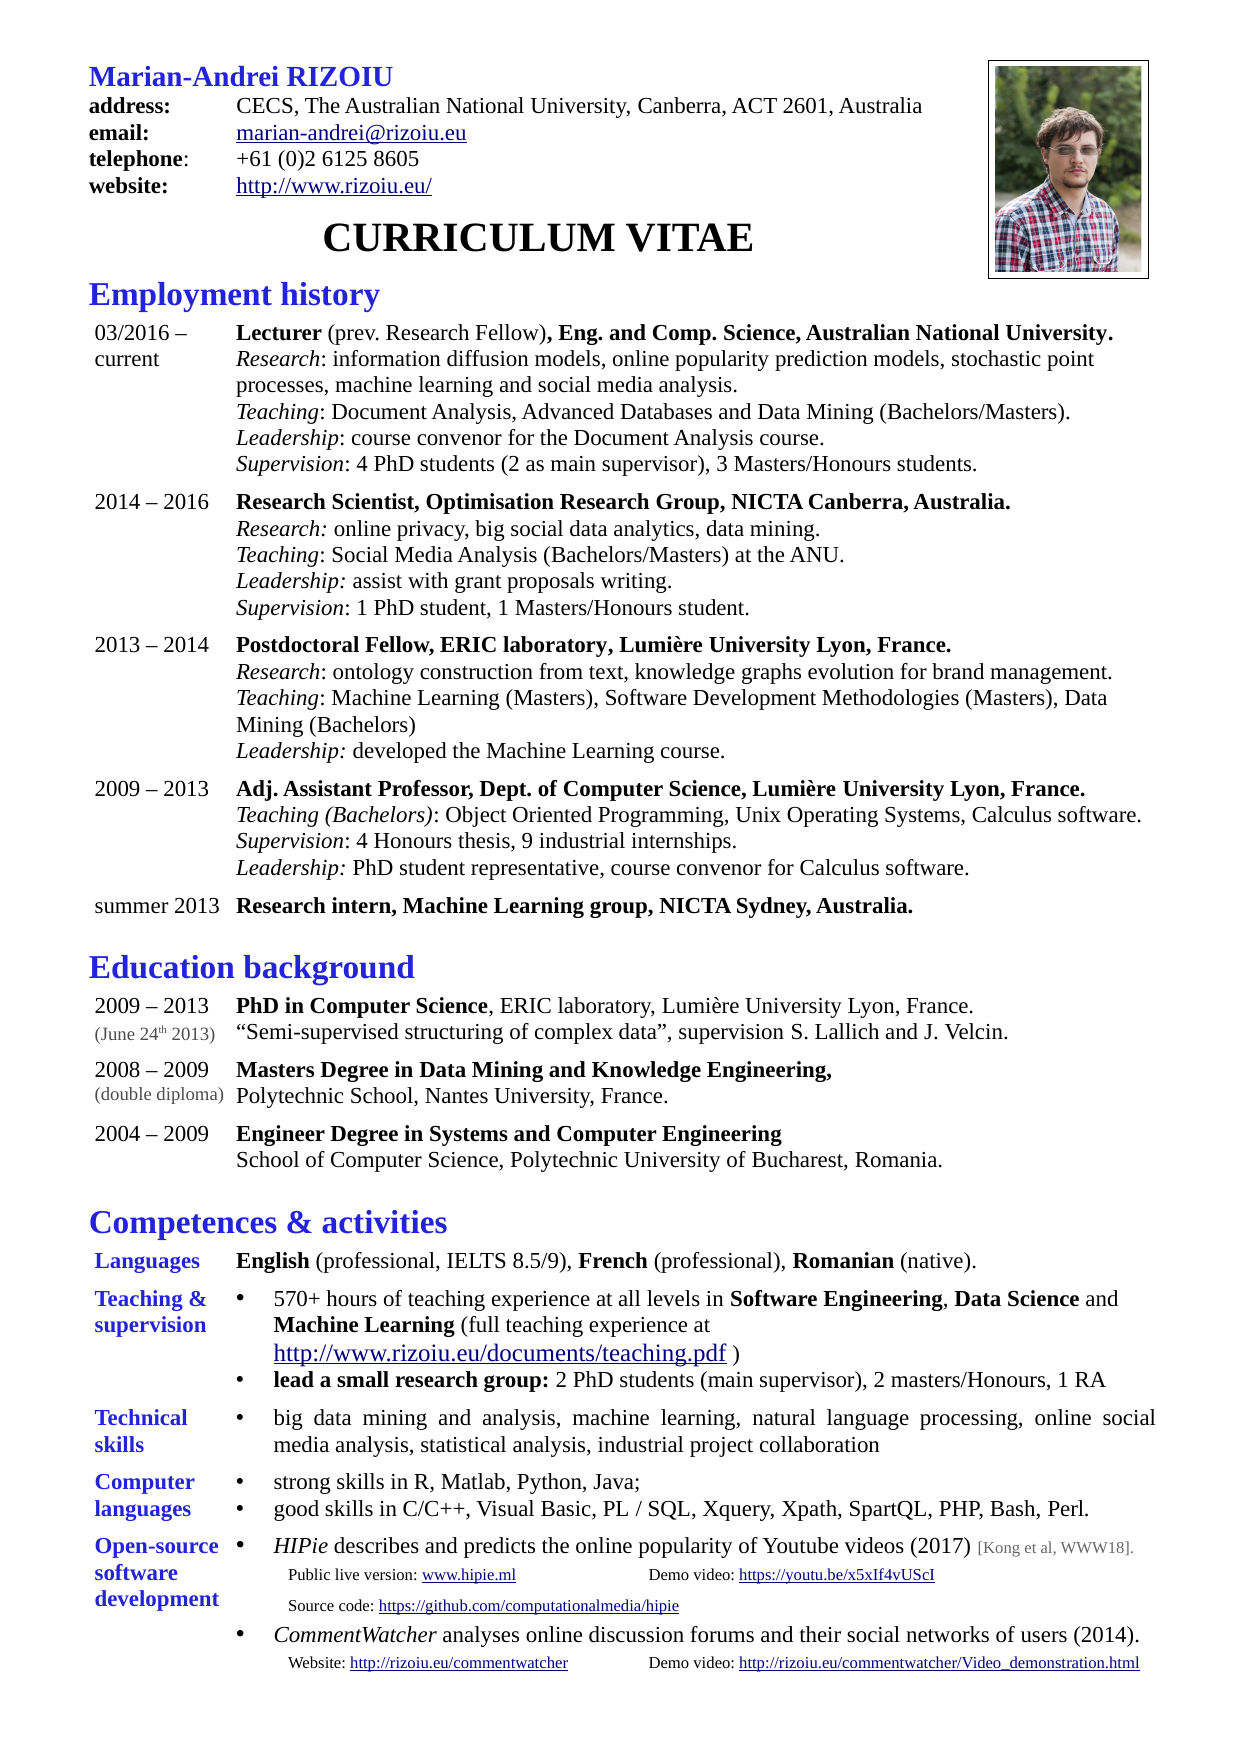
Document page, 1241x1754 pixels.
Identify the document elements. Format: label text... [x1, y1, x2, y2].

table_header 2009 – 2013 (June 24th 2013) [89, 986, 230, 1050]
table_header English (professional, IELTS 8.5/9), French (professional), Romanian (native). [230, 1241, 1163, 1279]
table_header Public live version: www.hipie.ml [282, 1559, 642, 1590]
text email: marian-andrei@rizoiu.eu [88, 119, 988, 145]
table_cell big data mining and analysis, machine learning, natural language processing, online social media analysis, statistical analysis, industrial project collaboration [230, 1399, 1163, 1463]
table_header Lecturer (prev. Research Fellow), Eng. and Comp. Science, Australian National University. Research: information diffusion models, online popularity prediction models, stochastic point processes, machine learning and social media analysis. Teaching: Document Analysis, Advanced Databases and Data Mining (Bachelors/Masters). Leadership: course convenor for the Document Analysis course. Supervision: 4 PhD students (2 as main supervisor), 3 Masters/Honours students. [230, 313, 1164, 483]
text CURRICULUM VITAE [88, 212, 988, 260]
table_cell Postdoctoral Fellow, ERIC laboratory, Lumière University Lyon, France. Research: ontology construction from text, knowledge graphs evolution for brand management. Teaching: Machine Learning (Masters), Software Development Methodologies (Masters), Data Mining (Bachelors) Leadership: developed the Machine Learning course. [230, 626, 1164, 769]
table_cell 570+ hours of teaching experience at all levels in Software Engineering, Data Science and Machine Learning (full teaching experience at http://www.rizoiu.eu/documents/teaching.pdf ) lead a small research group: 2 PhD students (main supervisor), 2 masters/Honours, 1 RA [230, 1279, 1163, 1398]
text Education background [88, 948, 1152, 986]
table_cell Source code: https://github.com/computationalmedia/hipie [282, 1590, 1156, 1621]
table_header Languages [89, 1241, 230, 1279]
table_cell 2009 – 2013 [89, 769, 230, 886]
picture [995, 66, 1142, 272]
table_cell Technical skills [89, 1399, 230, 1463]
table_header Website: http://rizoiu.eu/commentwatcher [282, 1648, 642, 1678]
text website: http://www.rizoiu.eu/ [88, 172, 687, 198]
text Marian-Andrei RIZOIU [88, 59, 1148, 93]
table_cell Open-source software development [89, 1527, 230, 1684]
text telephone: +61 (0)2 6125 8605 [88, 145, 687, 172]
table_cell 2008 – 2009 (double diploma) [89, 1050, 230, 1114]
table_cell Engineer Degree in Systems and Computer Engineering School of Computer Science, Polytechnic University of Bucharest, Romania. [230, 1115, 1163, 1179]
table_cell summer 2013 [89, 886, 230, 924]
table_cell strong skills in R, Matlab, Python, Java; good skills in C/C++, Visual Basic, PL / SQL, Xquery, Xpath, SpartQL, PHP, Bash, Perl. [230, 1463, 1163, 1527]
table_cell HIPie describes and predicts the online popularity of Youtube videos (2017) [Kong et al, WWW18]. CommentWatcher analyses online discussion forums and their social networks of users (2014). [230, 1527, 1163, 1684]
table_cell Research Scientist, Optimisation Research Group, NICTA Canberra, Australia. Research: online privacy, big social data analytics, data mining. Teaching: Social Media Analysis (Bachelors/Masters) at the ANU. Leadership: assist with grant proposals writing. Supervision: 1 PhD student, 1 Masters/Honours student. [230, 483, 1164, 626]
table_cell 2014 – 2016 [89, 483, 230, 626]
table_cell Computer languages [89, 1463, 230, 1527]
table_header PhD in Computer Science, ERIC laboratory, Lumière University Lyon, France. “Semi-supervised structuring of complex data”, supervision S. Lallich and J. Velcin. [230, 986, 1163, 1050]
text address: CECS, The Australian National University, Canberra, ACT 2601, Australia [88, 93, 988, 119]
table_header Demo video: https://youtu.be/x5xIf4vUScI [643, 1559, 1156, 1590]
table_cell 2004 – 2009 [89, 1115, 230, 1179]
text Employment history [88, 275, 1152, 313]
table_cell Adj. Assistant Professor, Dept. of Computer Science, Lumière University Lyon, France. Teaching (Bachelors): Object Oriented Programming, Unix Operating Systems, Calculus software. Supervision: 4 Honours thesis, 9 industrial internships. Leadership: PhD student representative, course convenor for Calculus software. [230, 769, 1164, 886]
table_cell Research intern, Machine Learning group, NICTA Sydney, Australia. [230, 886, 1164, 924]
table_cell 2013 – 2014 [89, 626, 230, 769]
table_cell Teaching & supervision [89, 1279, 230, 1398]
table_header Demo video: http://rizoiu.eu/commentwatcher/Video_demonstration.html [643, 1648, 1156, 1678]
text Competences & activities [88, 1203, 1152, 1241]
table_cell Masters Degree in Data Mining and Knowledge Engineering, Polytechnic School, Nantes University, France. [230, 1050, 1163, 1114]
table_header 03/2016 – current [89, 313, 230, 483]
